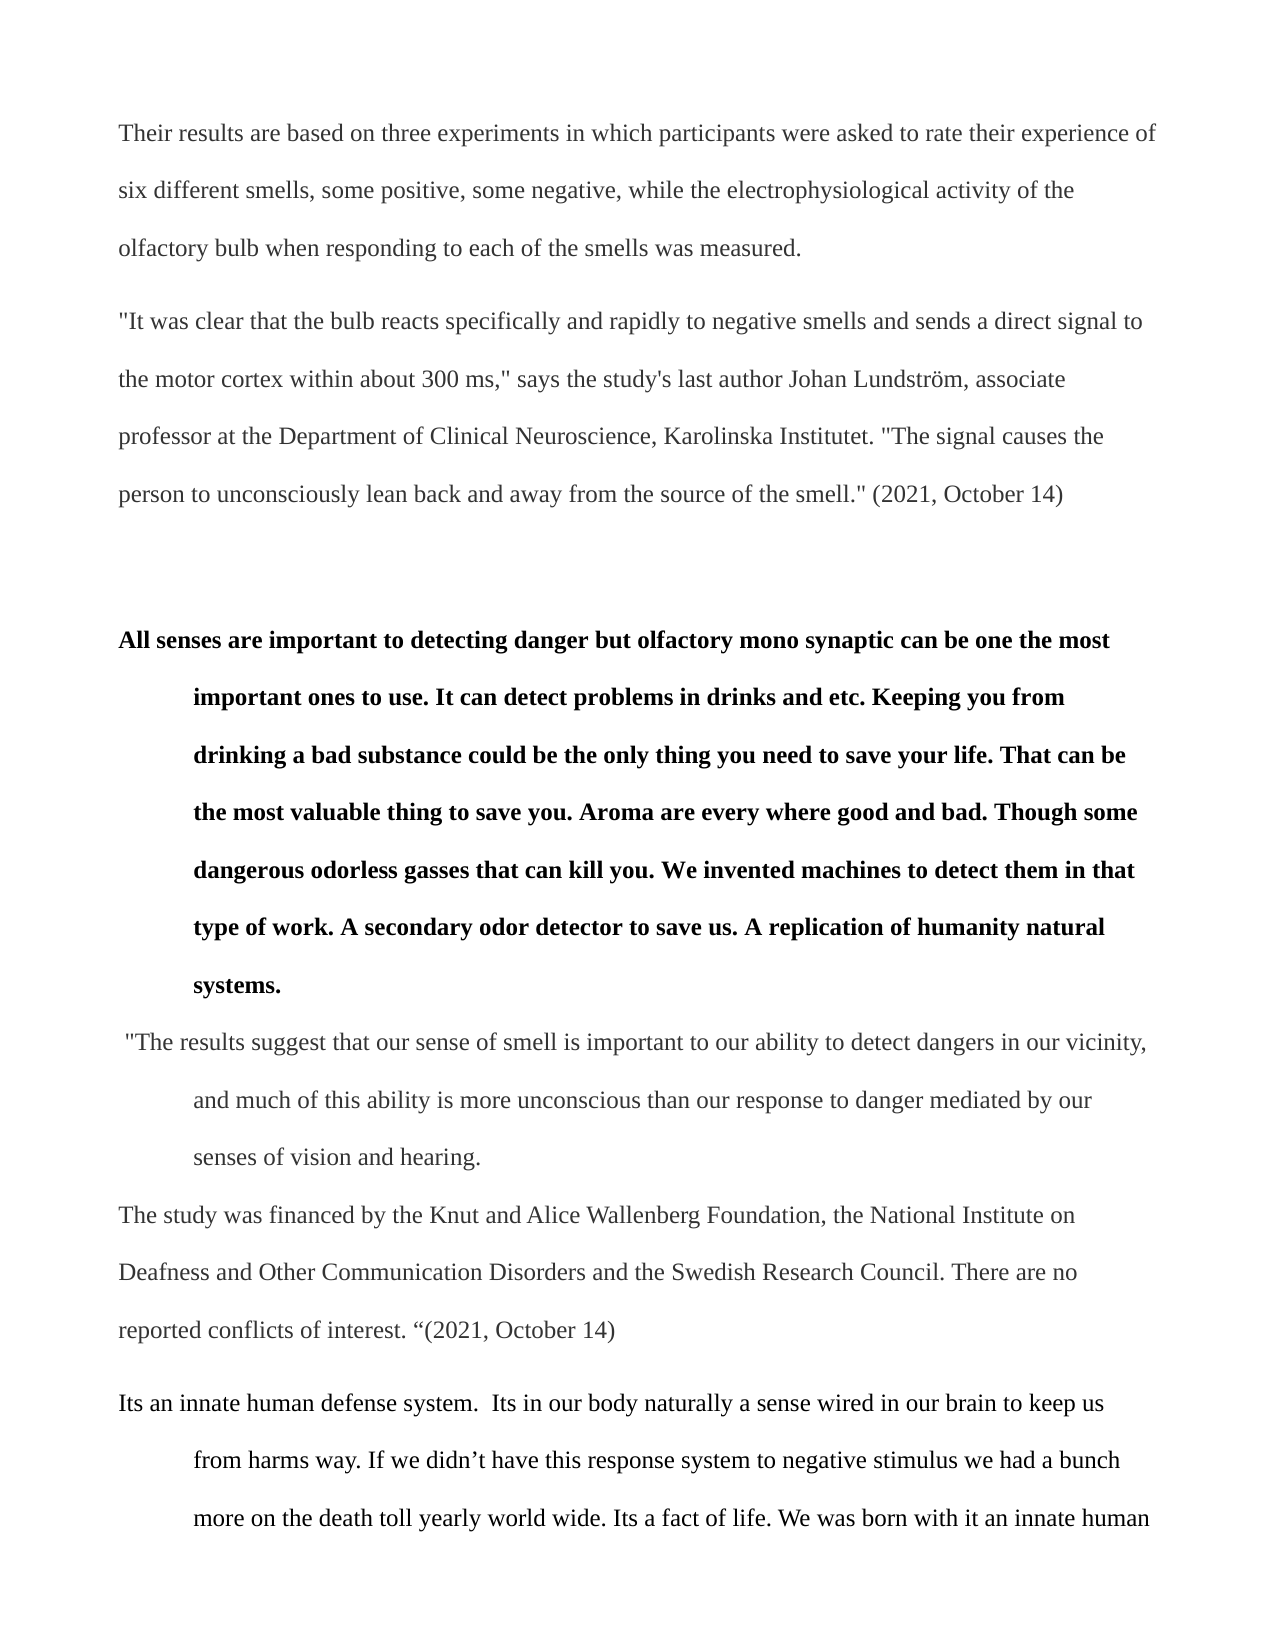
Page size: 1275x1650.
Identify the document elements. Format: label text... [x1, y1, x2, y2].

text "It was clear that the bulb reacts specifically and rapidly to negative smells and sends a direct signal to the motor cortex within about 300 ms," says the study's last author Johan Lundström, associate professor at the Department of Clinical Neuroscience, Karolinska Institutet. "The signal causes the person to unconsciously lean back and away from the source of the smell." (2021, October 14) [118, 306, 1157, 507]
text "The results suggest that our sense of smell is important to our ability to detect dangers in our vicinity, and much of this ability is more unconscious than our response to danger mediated by our senses of vision and hearing. [118, 1027, 1157, 1171]
text All senses are important to detecting danger but olfactory mono synaptic can be one the most important ones to use. It can detect problems in drinks and etc. Keeping you from drinking a bad substance could be the only thing you need to save your life. That can be the most valuable thing to save you. Aroma are every where good and bad. Though some dangerous odorless gasses that can kill you. We invented machines to detect them in that type of work. A secondary odor detector to save us. A replication of humanity natural systems. [118, 625, 1157, 999]
text Their results are based on three experiments in which participants were asked to rate their experience of six different smells, some positive, some negative, while the electrophysiological activity of the olfactory bulb when responding to each of the smells was measured. [118, 118, 1157, 262]
text The study was financed by the Knut and Alice Wallenberg Foundation, the National Institute on Deafness and Other Communication Disorders and the Swedish Research Council. There are no reported conflicts of interest. “(2021, October 14) [118, 1200, 1157, 1344]
text Its an innate human defense system. Its in our body naturally a sense wired in our brain to keep us from harms way. If we didn’t have this response system to negative stimulus we had a bunch more on the death toll yearly world wide. Its a fact of life. We was born with it an innate human [118, 1388, 1157, 1532]
